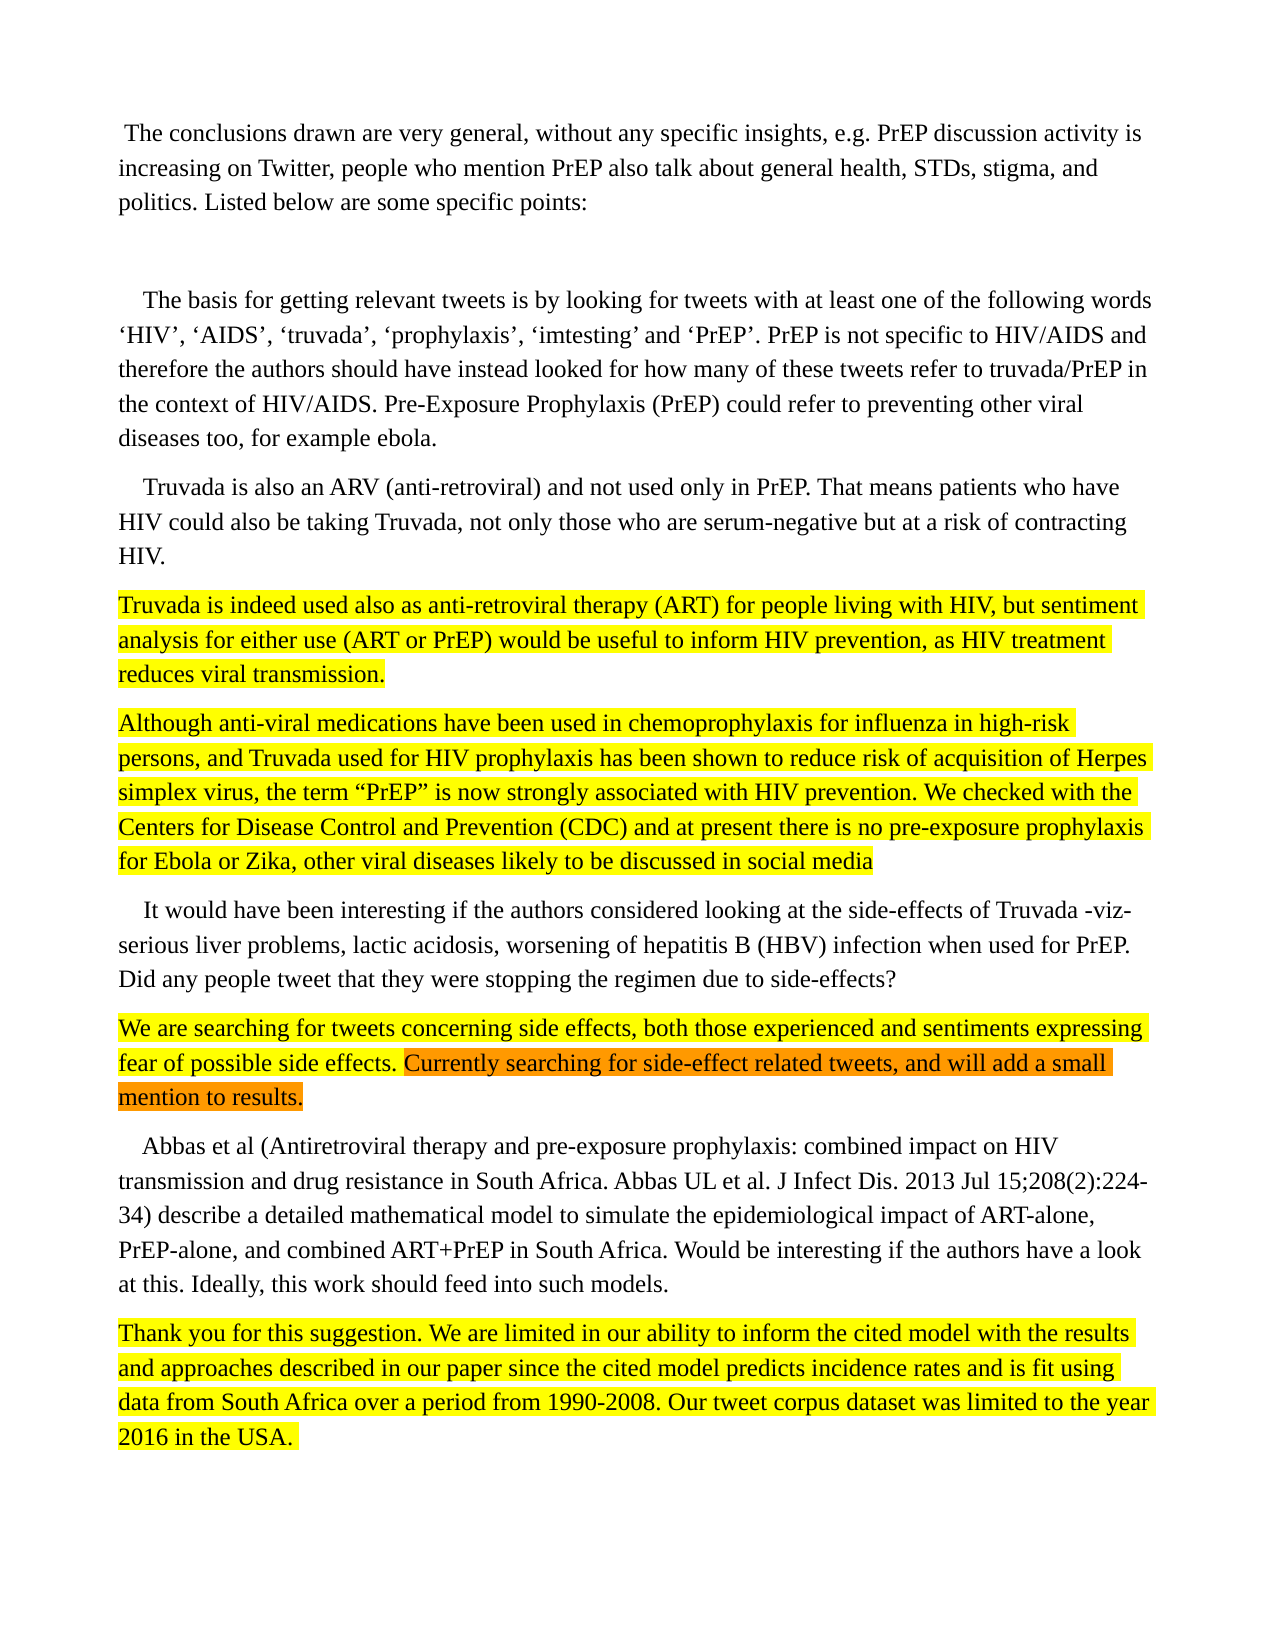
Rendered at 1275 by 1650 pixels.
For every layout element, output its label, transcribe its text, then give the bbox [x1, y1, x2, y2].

text Abbas et al (Antiretroviral therapy and pre-exposure prophylaxis: combined impact on HIV transmission and drug resistance in South Africa. Abbas UL et al. J Infect Dis. 2013 Jul 15;208(2):224-34) describe a detailed mathematical model to simulate the epidemiological impact of ART-alone, PrEP-alone, and combined ART+PrEP in South Africa. Would be interesting if the authors have a look at this. Ideally, this work should feed into such models. [118, 1131, 1157, 1298]
text Truvada is also an ARV (anti-retroviral) and not used only in PrEP. That means patients who have HIV could also be taking Truvada, not only those who are serum-negative but at a risk of contracting HIV. [118, 472, 1157, 570]
text Although anti-viral medications have been used in chemoprophylaxis for influenza in high-risk persons, and Truvada used for HIV prophylaxis has been shown to reduce risk of acquisition of Herpes simplex virus, the term “PrEP” is now strongly associated with HIV prevention. We checked with the Centers for Disease Control and Prevention (CDC) and at present there is no pre-exposure prophylaxis for Ebola or Zika, other viral diseases likely to be discussed in social media [118, 708, 1157, 875]
text We are searching for tweets concerning side effects, both those experienced and sentiments expressing fear of possible side effects. Currently searching for side-effect related tweets, and will add a small mention to results. [118, 1013, 1157, 1111]
text The basis for getting relevant tweets is by looking for tweets with at least one of the following words ‘HIV’, ‘AIDS’, ‘truvada’, ‘prophylaxis’, ‘imtesting’ and ‘PrEP’. PrEP is not specific to HIV/AIDS and therefore the authors should have instead looked for how many of these tweets refer to truvada/PrEP in the context of HIV/AIDS. Pre-Exposure Prophylaxis (PrEP) could refer to preventing other viral diseases too, for example ebola. [118, 285, 1157, 452]
text The conclusions drawn are very general, without any specific insights, e.g. PrEP discussion activity is increasing on Twitter, people who mention PrEP also talk about general health, STDs, stigma, and politics. Listed below are some specific points: [118, 118, 1157, 216]
text It would have been interesting if the authors considered looking at the side-effects of Truvada -viz- serious liver problems, lactic acidosis, worsening of hepatitis B (HBV) infection when used for PrEP. Did any people tweet that they were stopping the regimen due to side-effects? [118, 895, 1157, 993]
text Thank you for this suggestion. We are limited in our ability to inform the cited model with the results and approaches described in our paper since the cited model predicts incidence rates and is fit using data from South Africa over a period from 1990-2008. Our tweet corpus dataset was limited to the year 2016 in the USA. [118, 1318, 1157, 1450]
text Truvada is indeed used also as anti-retroviral therapy (ART) for people living with HIV, but sentiment analysis for either use (ART or PrEP) would be useful to inform HIV prevention, as HIV treatment reduces viral transmission. [118, 590, 1157, 688]
